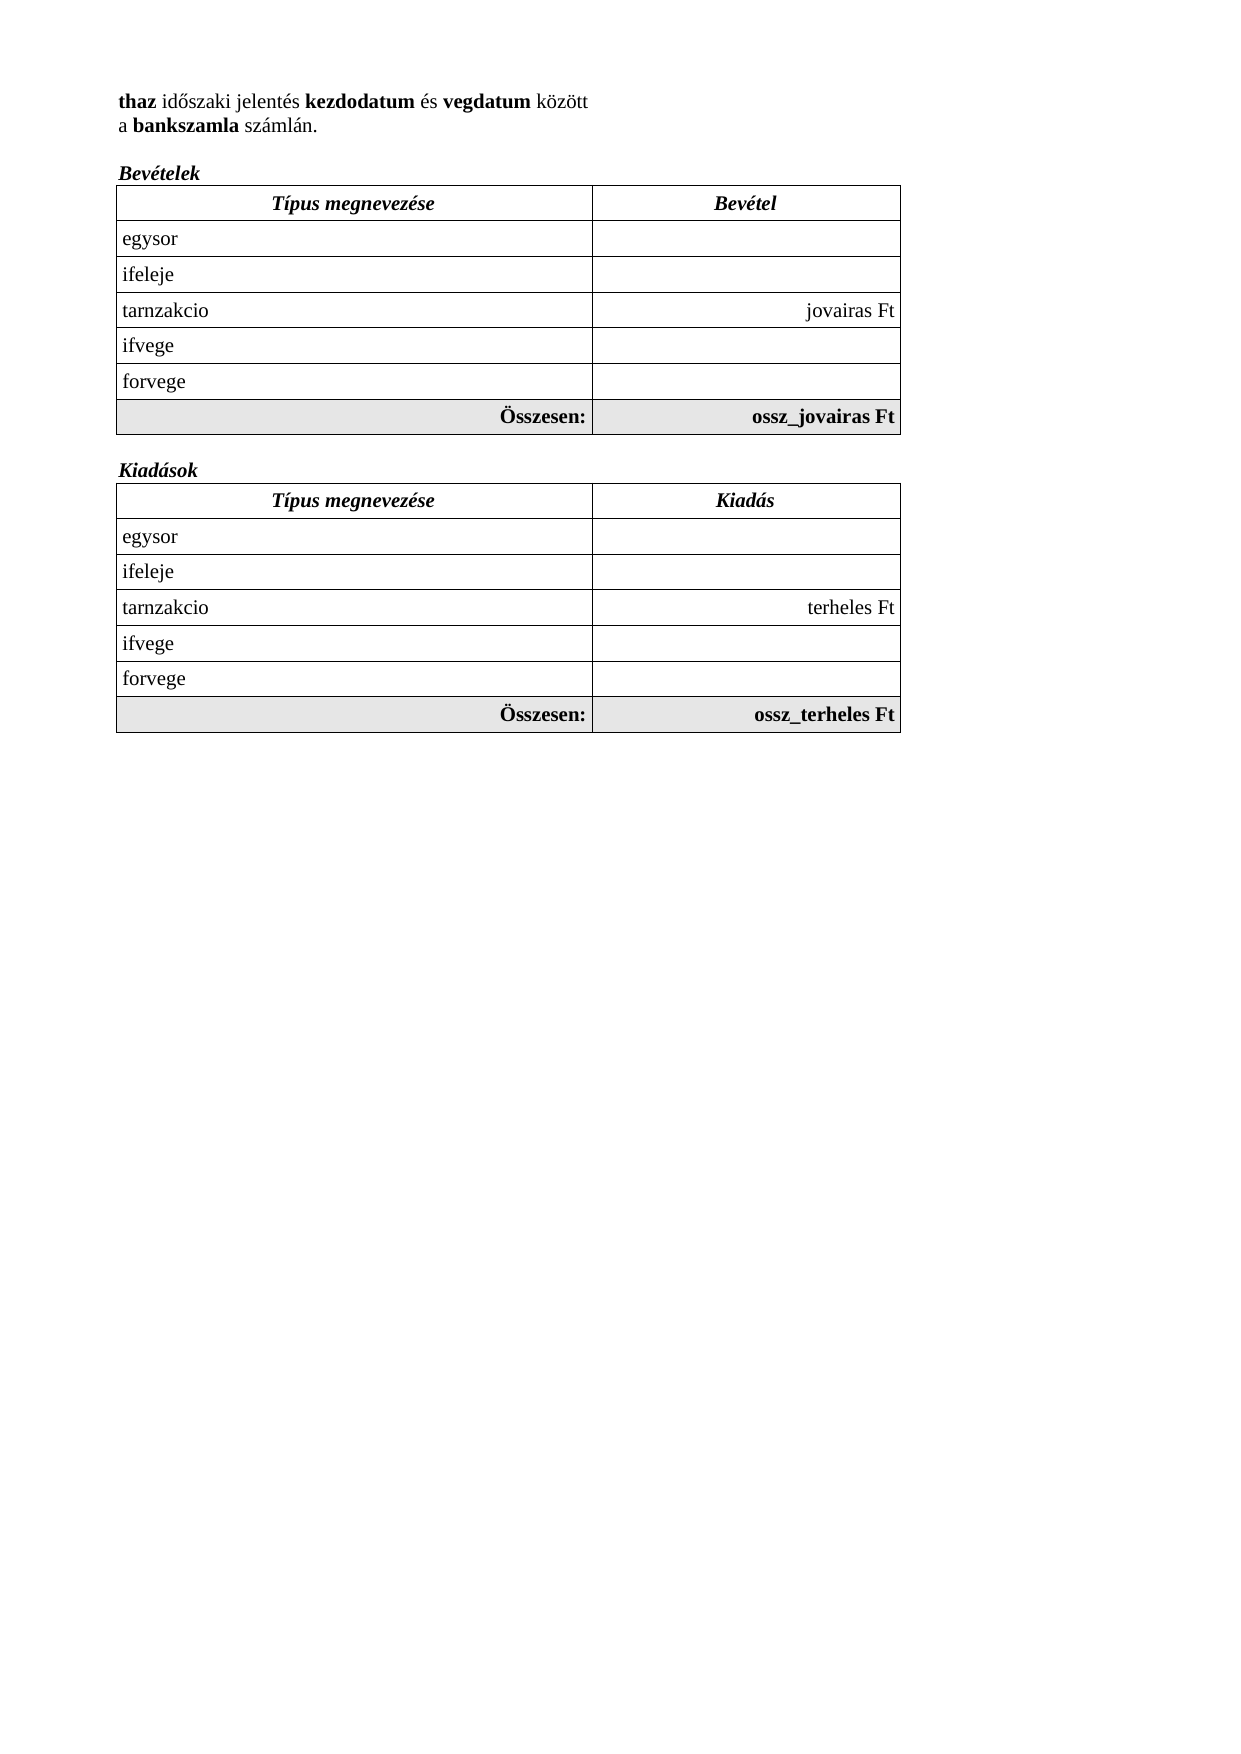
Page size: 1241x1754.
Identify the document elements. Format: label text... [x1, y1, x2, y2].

table_cell Összesen: [117, 400, 592, 434]
table_cell jovairas Ft [593, 293, 900, 327]
table_cell ossz_terheles Ft [593, 697, 900, 732]
text thaz időszaki jelentés kezdodatum és vegdatum között [118, 88, 1122, 113]
table_cell [593, 364, 900, 398]
table_header Kiadás [593, 484, 900, 518]
text Bevételek [118, 161, 1122, 185]
table_cell tarnzakcio [117, 590, 592, 625]
table_cell [593, 662, 900, 696]
table_cell [593, 257, 900, 292]
table_cell egysor [117, 519, 592, 554]
text a bankszamla számlán. [118, 113, 1122, 137]
table_cell [593, 519, 900, 554]
table_cell [593, 626, 900, 661]
table_cell [593, 221, 900, 256]
table_cell forvege [117, 662, 592, 696]
table_cell ifvege [117, 328, 592, 363]
table_header Típus megnevezése [117, 186, 592, 220]
table_cell ifeleje [117, 257, 592, 292]
table_cell tarnzakcio [117, 293, 592, 327]
table_header Bevétel [593, 186, 900, 220]
table_cell ossz_jovairas Ft [593, 400, 900, 434]
table_header Típus megnevezése [117, 484, 592, 518]
table_cell ifeleje [117, 555, 592, 589]
table_cell forvege [117, 364, 592, 398]
table_cell Összesen: [117, 697, 592, 732]
table_cell ifvege [117, 626, 592, 661]
table_cell egysor [117, 221, 592, 256]
text Kiadások [118, 458, 1122, 482]
table_cell [593, 328, 900, 363]
table_cell terheles Ft [593, 590, 900, 625]
table_cell [593, 555, 900, 589]
